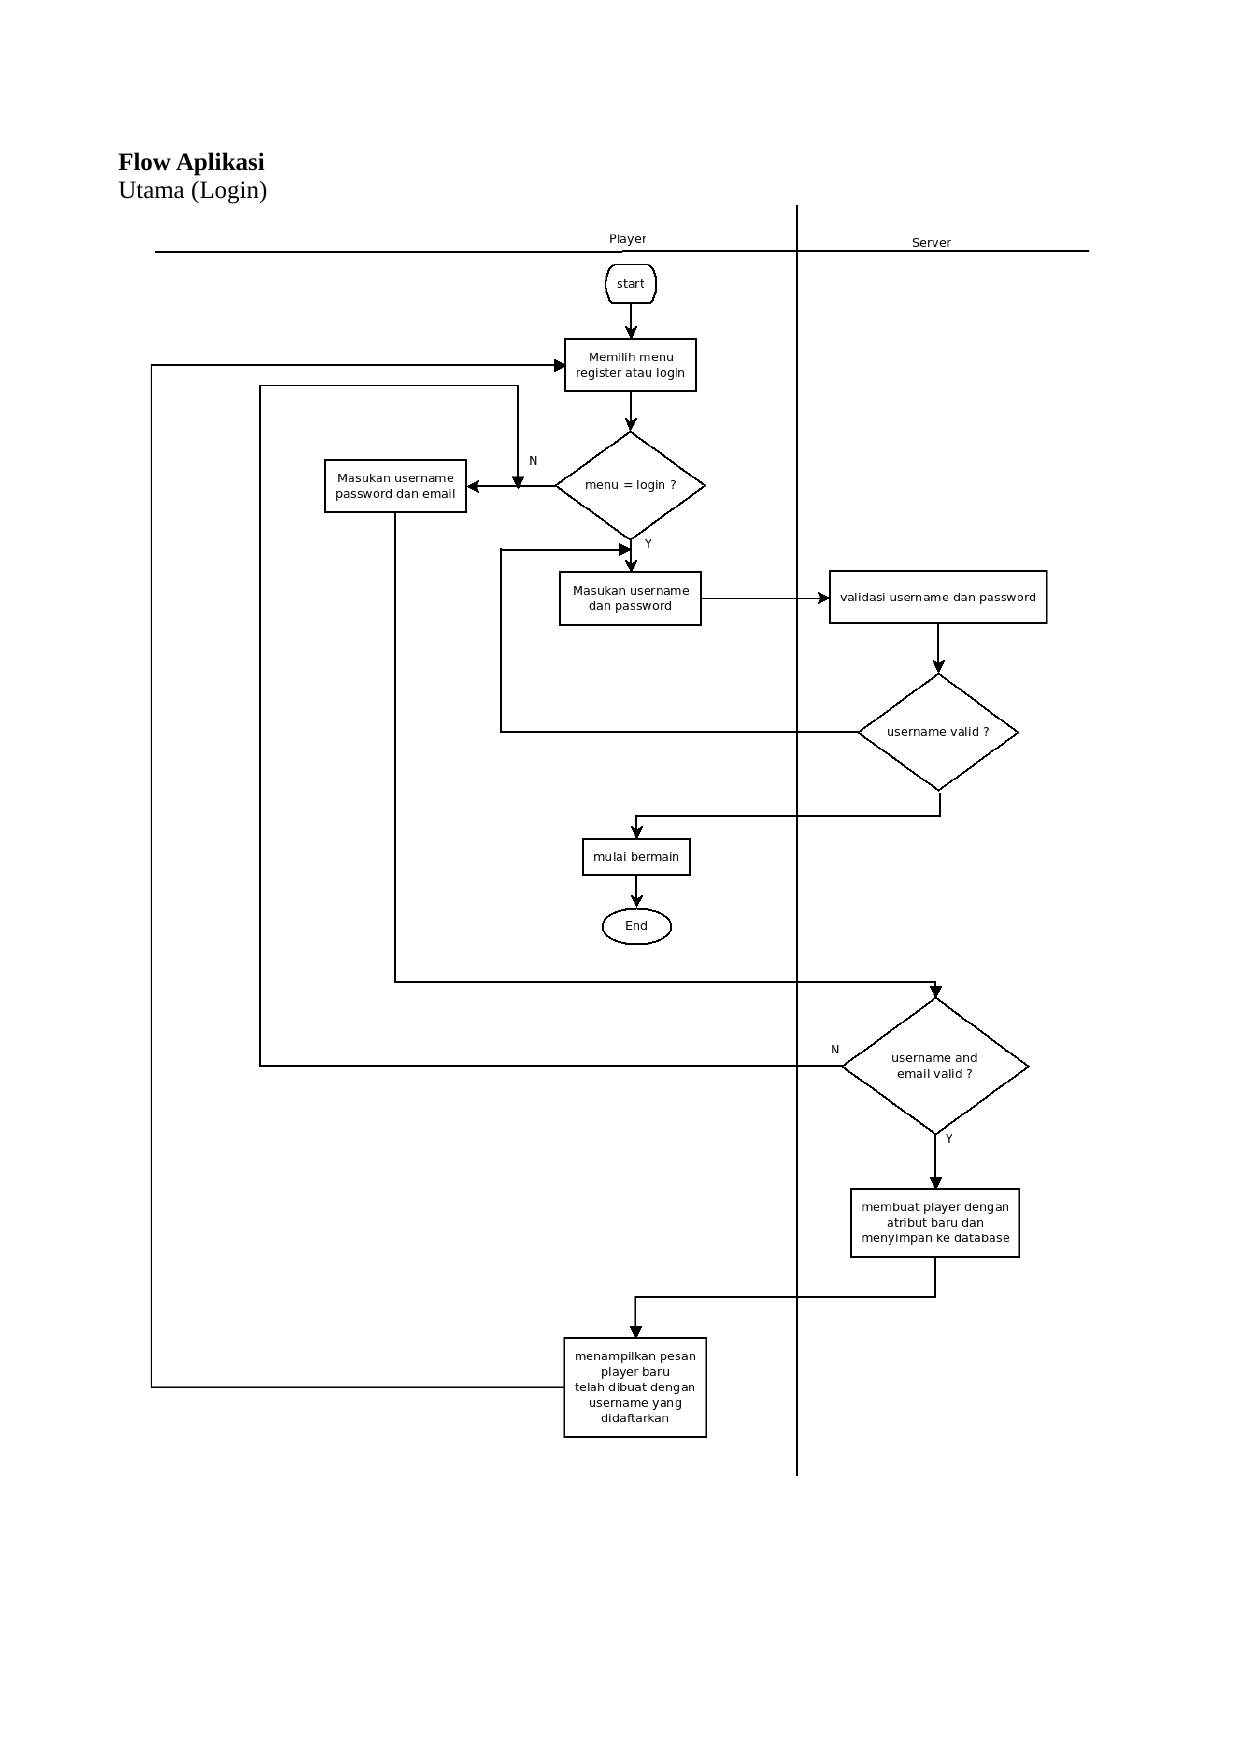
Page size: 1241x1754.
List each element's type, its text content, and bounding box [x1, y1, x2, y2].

picture [150, 204, 1090, 1477]
text Utama (Login) [118, 176, 1122, 204]
text Flow Aplikasi [118, 147, 1122, 176]
